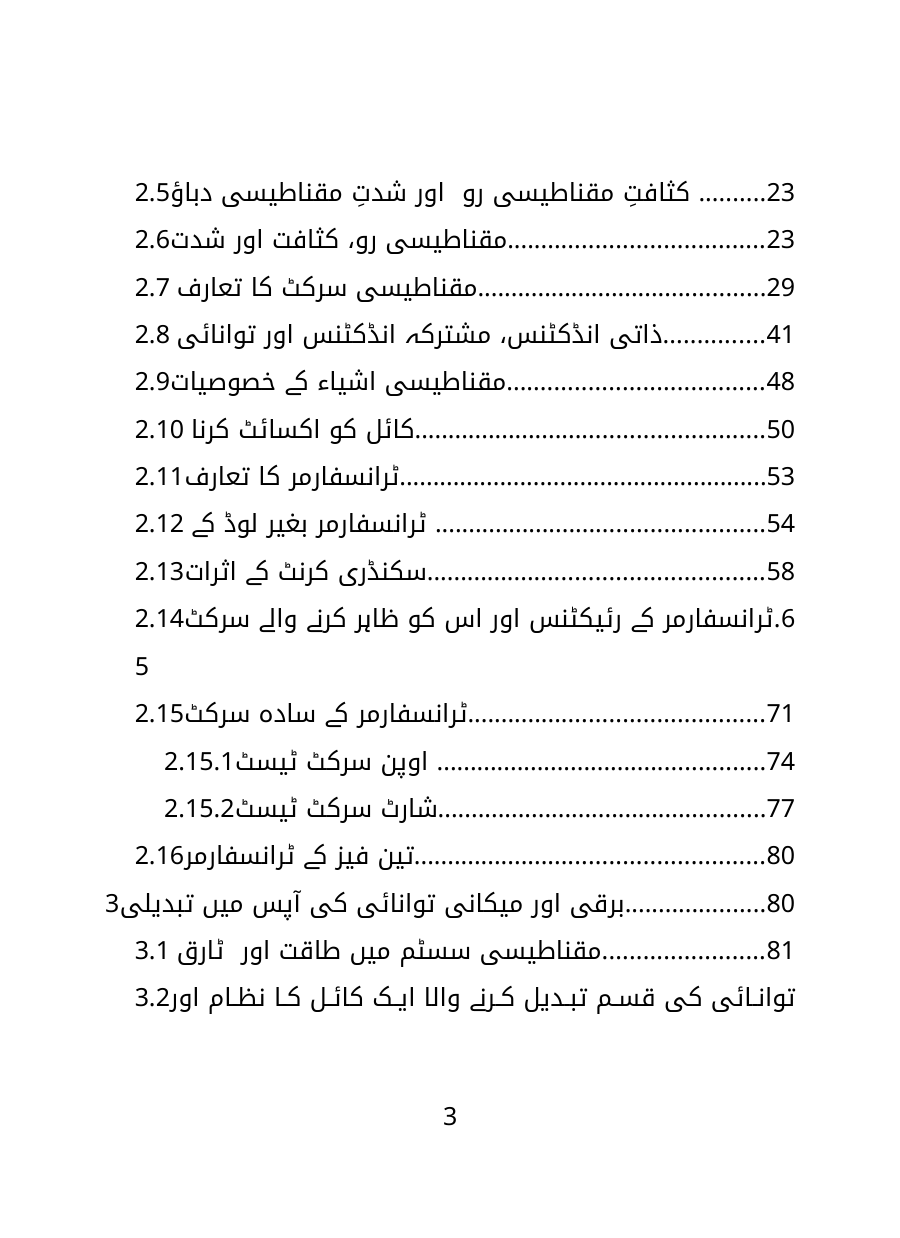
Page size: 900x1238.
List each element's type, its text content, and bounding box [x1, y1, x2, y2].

text 2.9مقناطیسی اشیاء کے خصوصیات 48 [134, 359, 795, 406]
text 2.16تین فیز کے ٹرانسفارمر 80 [134, 833, 795, 880]
text 2.13سکنڈری کرنٹ کے اثرات 58 [134, 548, 795, 596]
text 2.15.1اوپن سرکٹ ٹیسٹ 74 [164, 738, 795, 785]
text 3.1 مقناطیسی سسٹم میں طاقت اور ٹارق 81 [134, 927, 795, 975]
text 3برقی اور میکانی توانائی کی آپس میں تبدیلی 80 [105, 880, 795, 927]
text 2.15.2شارٹ سرکٹ ٹیسٹ 77 [164, 785, 795, 833]
text 2.10 کائل کو اکسائٹ کرنا 50 [134, 406, 795, 453]
text 2.8 ذاتی انڈکٹنس، مشترکہ انڈکٹنس اور توانائی 41 [134, 311, 795, 359]
text 3.2توانائی کی قسم تبدیل کرنے والا ایک کائل کا نظام اور اس میں طاقت پیدا کرنے اور توانائی سٹور کرنے کی صلاحیت 88 [134, 975, 795, 1022]
text 2.14ٹرانسفارمر کے رئیکٹنس اور اس کو ظاہر کرنے والے سرکٹ 65 [134, 596, 795, 690]
text 2.7 مقناطیسی سرکٹ کا تعارف 29 [134, 264, 795, 311]
text 2.11ٹرانسفارمر کا تعارف 53 [134, 453, 795, 501]
text 2.15ٹرانسفارمر کے سادہ سرکٹ 71 [134, 690, 795, 738]
text 2.5کثافتِ مقناطیسی رو اور شدتِ مقناطیسی دباؤ 23 [134, 169, 795, 216]
text 2.6مقناطیسی رو، کثافت اور شدت 23 [134, 216, 795, 264]
text 2.12 ٹرانسفارمر بغیر لوڈ کے 54 [134, 501, 795, 548]
